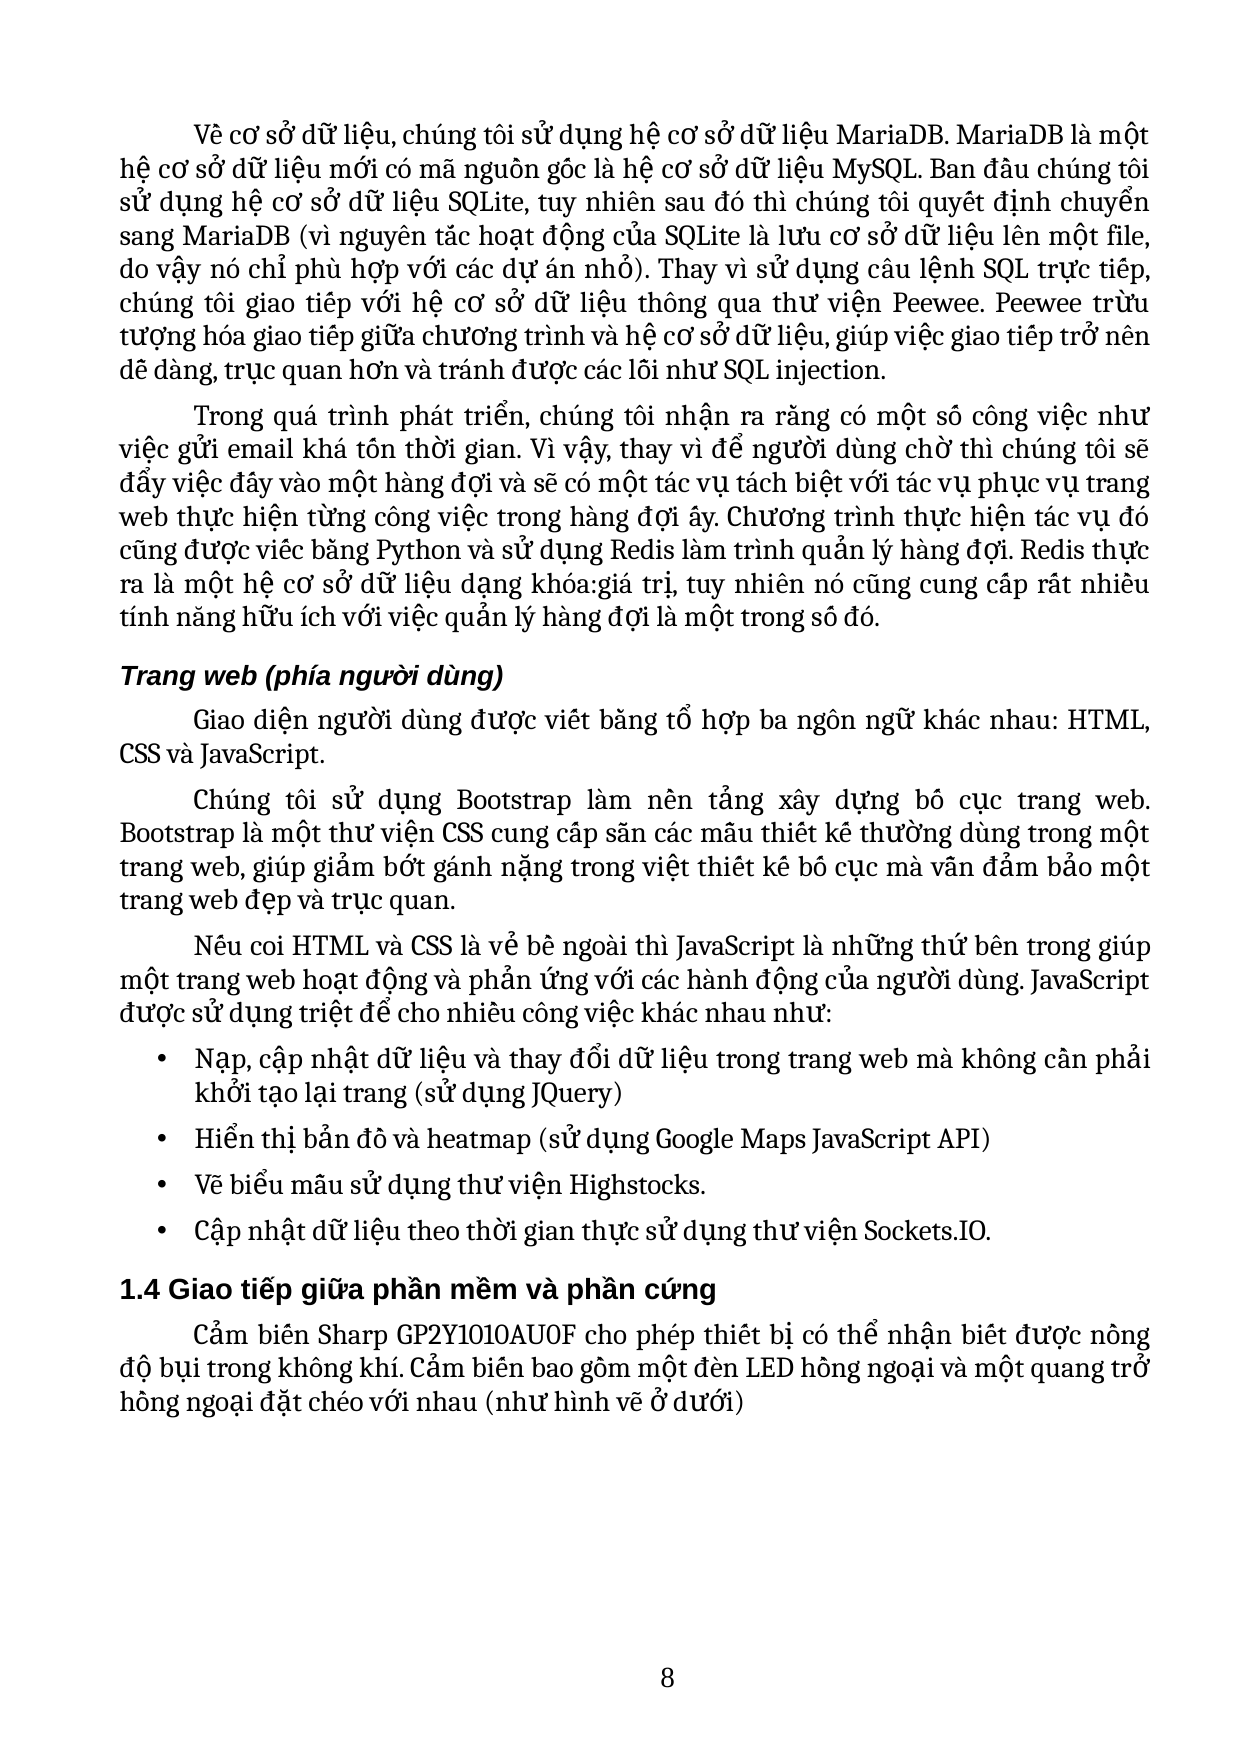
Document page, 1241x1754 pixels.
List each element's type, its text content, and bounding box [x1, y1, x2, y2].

text Về cơ sở dữ liệu, chúng tôi sử dụng hệ cơ sở dữ liệu MariaDB. MariaDB là một hệ cơ sở dữ liệu mới có mã nguồn gốc là hệ cơ sở dữ liệu MySQL. Ban đầu chúng tôi sử dụng hệ cơ sở dữ liệu SQLite, tuy nhiên sau đó thì chúng tôi quyết định chuyển sang MariaDB (vì nguyên tắc hoạt động của SQLite là lưu cơ sở dữ liệu lên một file, do vậy nó chỉ phù hợp với các dự án nhỏ). Thay vì sử dụng câu lệnh SQL trực tiếp, chúng tôi giao tiếp với hệ cơ sở dữ liệu thông qua thư viện Peewee. Peewee trừu tượng hóa giao tiếp giữa chương trình và hệ cơ sở dữ liệu, giúp việc giao tiếp trở nên dễ dàng, trục quan hơn và tránh được các lỗi như SQL injection. [119, 118, 1151, 387]
text Chúng tôi sử dụng Bootstrap làm nền tảng xây dựng bố cục trang web. Bootstrap là một thư viện CSS cung cấp sẵn các mẫu thiết kế thường dùng trong một trang web, giúp giảm bớt gánh nặng trong việt thiết kế bố cục mà vẫn đảm bảo một trang web đẹp và trục quan. [119, 783, 1151, 917]
text Trong quá trình phát triển, chúng tôi nhận ra rằng có một số công việc như việc gửi email khá tốn thời gian. Vì vậy, thay vì để người dùng chờ thì chúng tôi sẽ đẩy việc đấy vào một hàng đợi và sẽ có một tác vụ tách biệt với tác vụ phục vụ trang web thực hiện từng công việc trong hàng đợi ấy. Chương trình thực hiện tác vụ đó cũng được viếc bằng Python và sử dụng Redis làm trình quản lý hàng đợi. Redis thực ra là một hệ cơ sở dữ liệu dạng khóa:giá trị, tuy nhiên nó cũng cung cấp rất nhiều tính năng hữu ích với việc quản lý hàng đợi là một trong số đó. [119, 399, 1151, 634]
list Hiển thị bản đồ và heatmap (sử dụng Google Maps JavaScript API) [157, 1122, 1151, 1156]
text Nếu coi HTML và CSS là vẻ bề ngoài thì JavaScript là những thứ bên trong giúp một trang web hoạt động và phản ứng với các hành động của người dùng. JavaScript được sử dụng triệt để cho nhiều công việc khác nhau như: [119, 929, 1151, 1030]
text Giao diện người dùng được viết bằng tổ hợp ba ngôn ngữ khác nhau: HTML, CSS và JavaScript. [119, 703, 1151, 770]
text Cảm biến Sharp GP2Y1010AU0F cho phép thiết bị có thể nhận biết được nồng độ bụi trong không khí. Cảm biến bao gồm một đèn LED hồng ngoại và một quang trở hồng ngoại đặt chéo với nhau (như hình vẽ ở dưới) [119, 1318, 1151, 1418]
subtitle 1.4 Giao tiếp giữa phần mềm và phần cứng [119, 1272, 1151, 1306]
list Cập nhật dữ liệu theo thời gian thực sử dụng thư viện Sockets.IO. [157, 1214, 1151, 1248]
list Nạp, cập nhật dữ liệu và thay đổi dữ liệu trong trang web mà không cần phải khởi tạo lại trang (sử dụng JQuery) [157, 1043, 1151, 1110]
list Vẽ biểu mẫu sử dụng thư viện Highstocks. [157, 1168, 1151, 1202]
subtitle Trang web (phía người dùng) [119, 659, 1151, 691]
